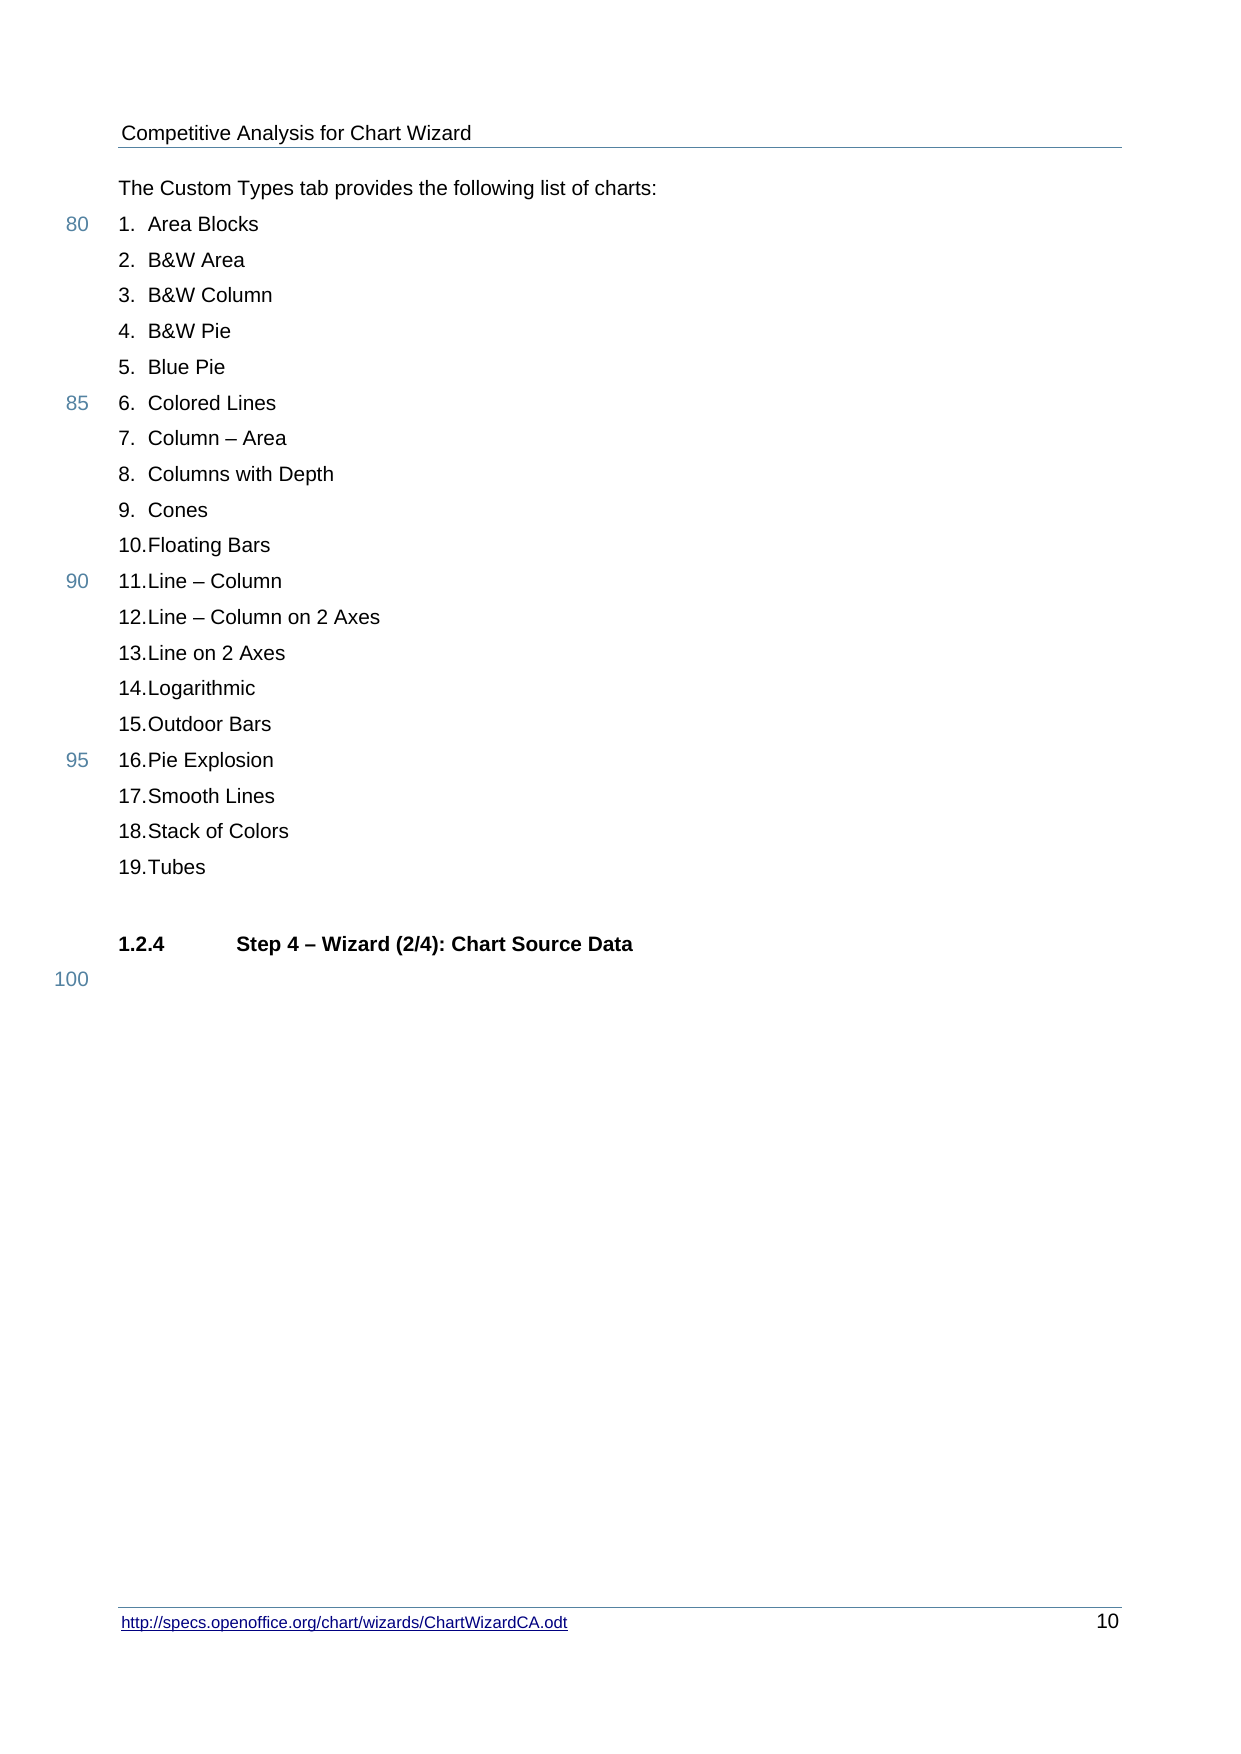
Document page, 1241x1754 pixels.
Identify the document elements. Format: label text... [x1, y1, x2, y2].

list Area Blocks [118, 212, 1122, 236]
subtitle Step 4 – Wizard (2/4): Chart Source Data [118, 933, 1122, 956]
list Stack of Colors [118, 820, 1122, 843]
text The Custom Types tab provides the following list of charts: [118, 177, 1122, 200]
list B&W Column [118, 284, 1122, 307]
list Colored Lines [118, 391, 1122, 414]
list Line on 2 Axes [118, 641, 1122, 664]
list Line – Column [118, 570, 1122, 593]
list Pie Explosion [118, 748, 1122, 772]
list Line – Column on 2 Axes [118, 606, 1122, 629]
list Blue Pie [118, 355, 1122, 379]
list B&W Area [118, 248, 1122, 271]
list Cones [118, 498, 1122, 522]
list Columns with Depth [118, 463, 1122, 486]
list Column – Area [118, 427, 1122, 450]
list Outdoor Bars [118, 713, 1122, 736]
list Floating Bars [118, 534, 1122, 557]
list Logarithmic [118, 677, 1122, 700]
list B&W Pie [118, 320, 1122, 343]
list Tubes [118, 856, 1122, 879]
list Smooth Lines [118, 784, 1122, 807]
